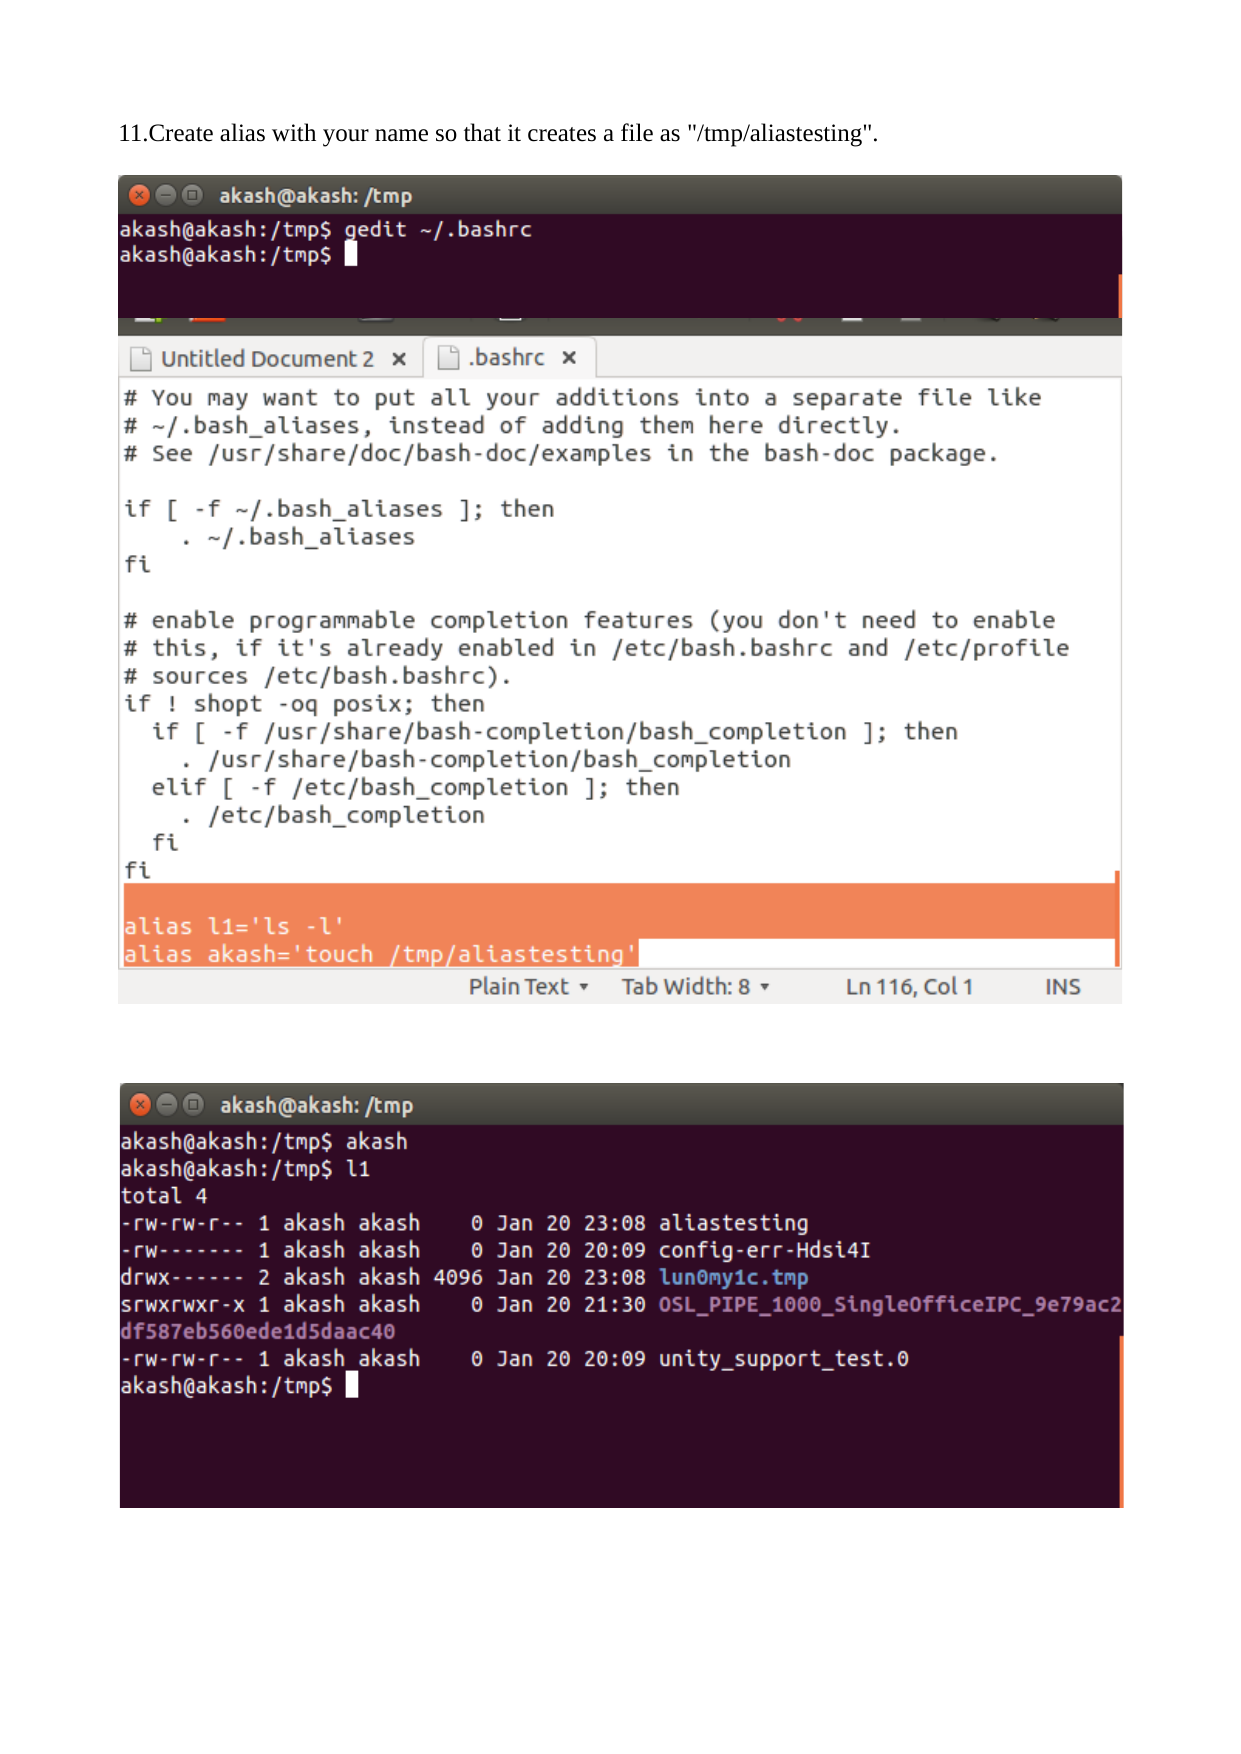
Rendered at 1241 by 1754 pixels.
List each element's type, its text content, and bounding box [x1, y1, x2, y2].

picture [118, 175, 1123, 1004]
picture [119, 1083, 1124, 1508]
text 11.Create alias with your name so that it creates a file as "/tmp/aliastesting". [118, 118, 1122, 147]
